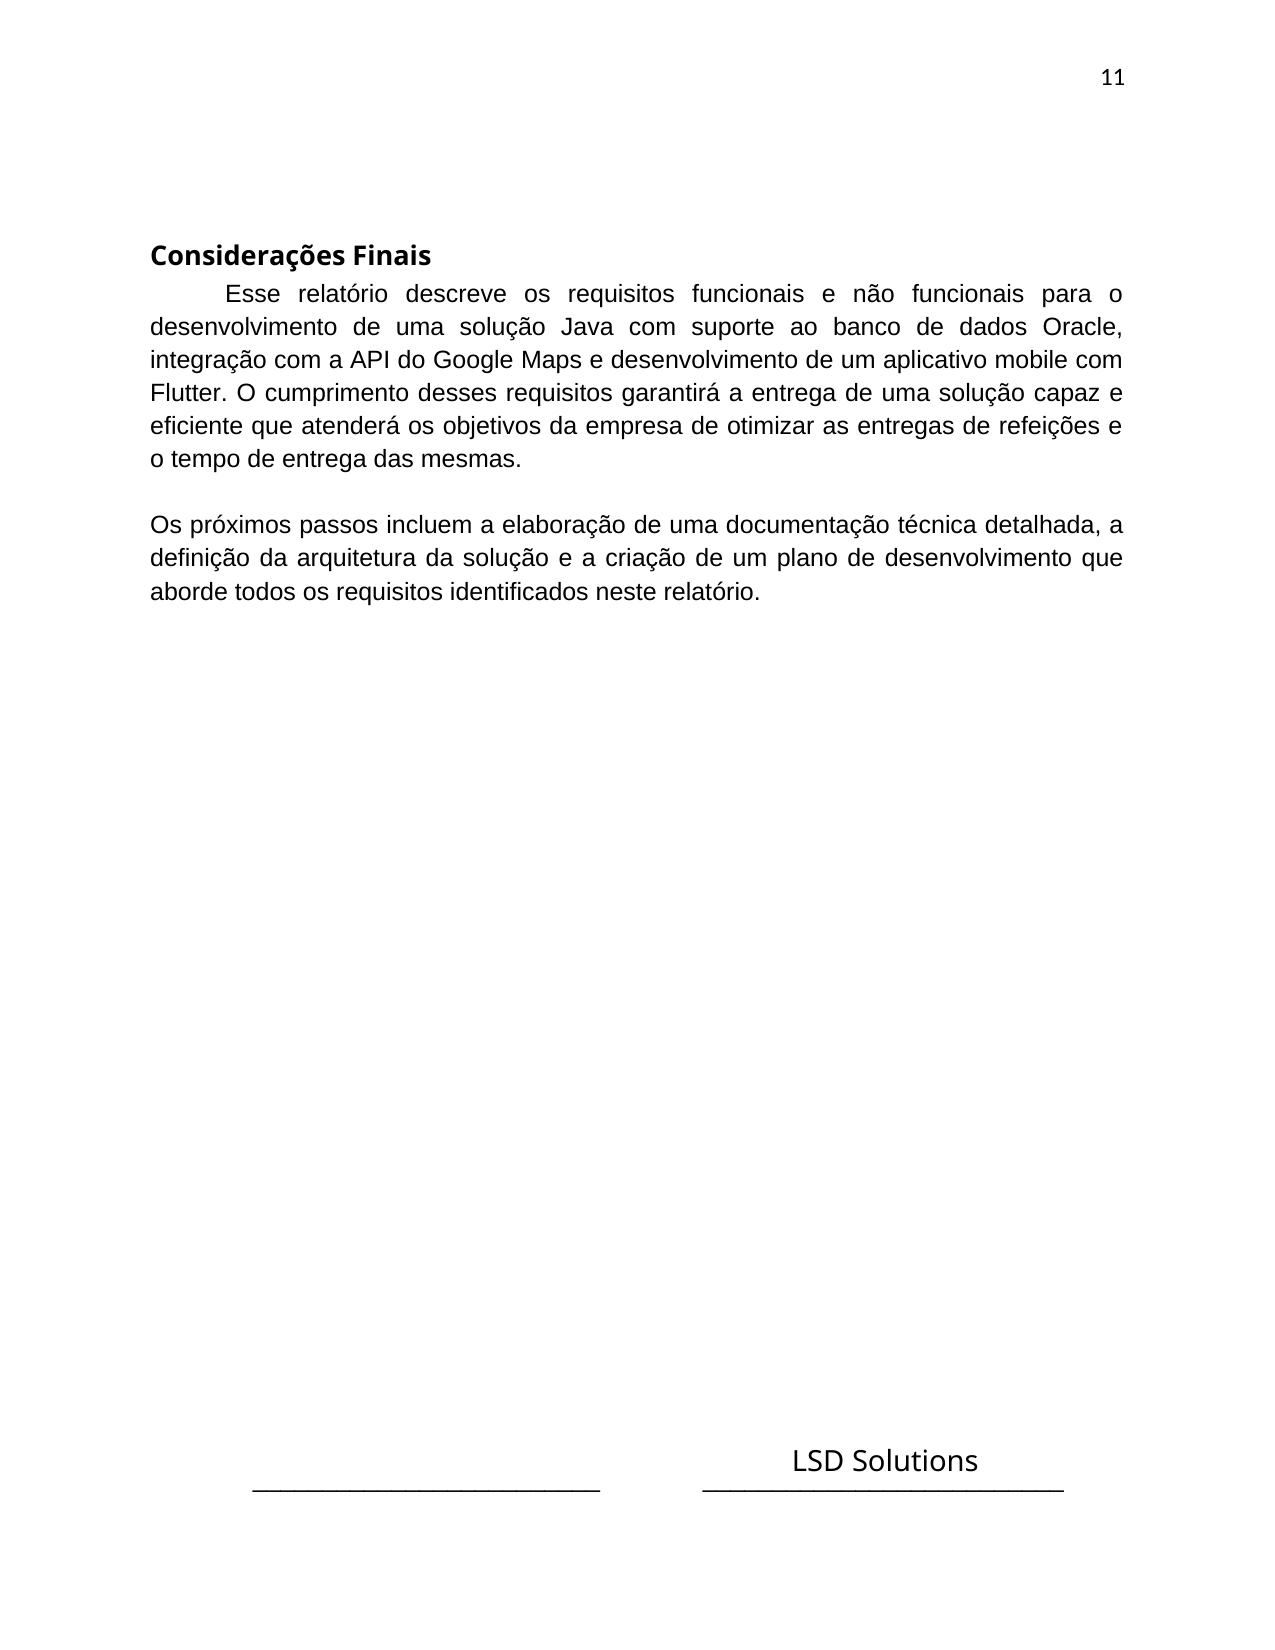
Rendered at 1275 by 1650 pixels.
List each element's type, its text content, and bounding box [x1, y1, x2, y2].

text LSD Solutions [225, 1456, 1125, 1476]
subtitle Considerações Finais [150, 237, 1125, 274]
text _________________________ __________________________ [150, 1476, 1125, 1490]
text Os próximos passos incluem a elaboração de uma documentação técnica detalhada, a definição da arquitetura da solução e a criação de um plano de desenvolvimento que aborde todos os requisitos identificados neste relatório. [150, 510, 1125, 605]
text Esse relatório descreve os requisitos funcionais e não funcionais para o desenvolvimento de uma solução Java com suporte ao banco de dados Oracle, integração com a API do Google Maps e desenvolvimento de um aplicativo mobile com Flutter. O cumprimento desses requisitos garantirá a entrega de uma solução capaz e eficiente que atenderá os objetivos da empresa de otimizar as entregas de refeições e o tempo de entrega das mesmas. [150, 279, 1125, 473]
